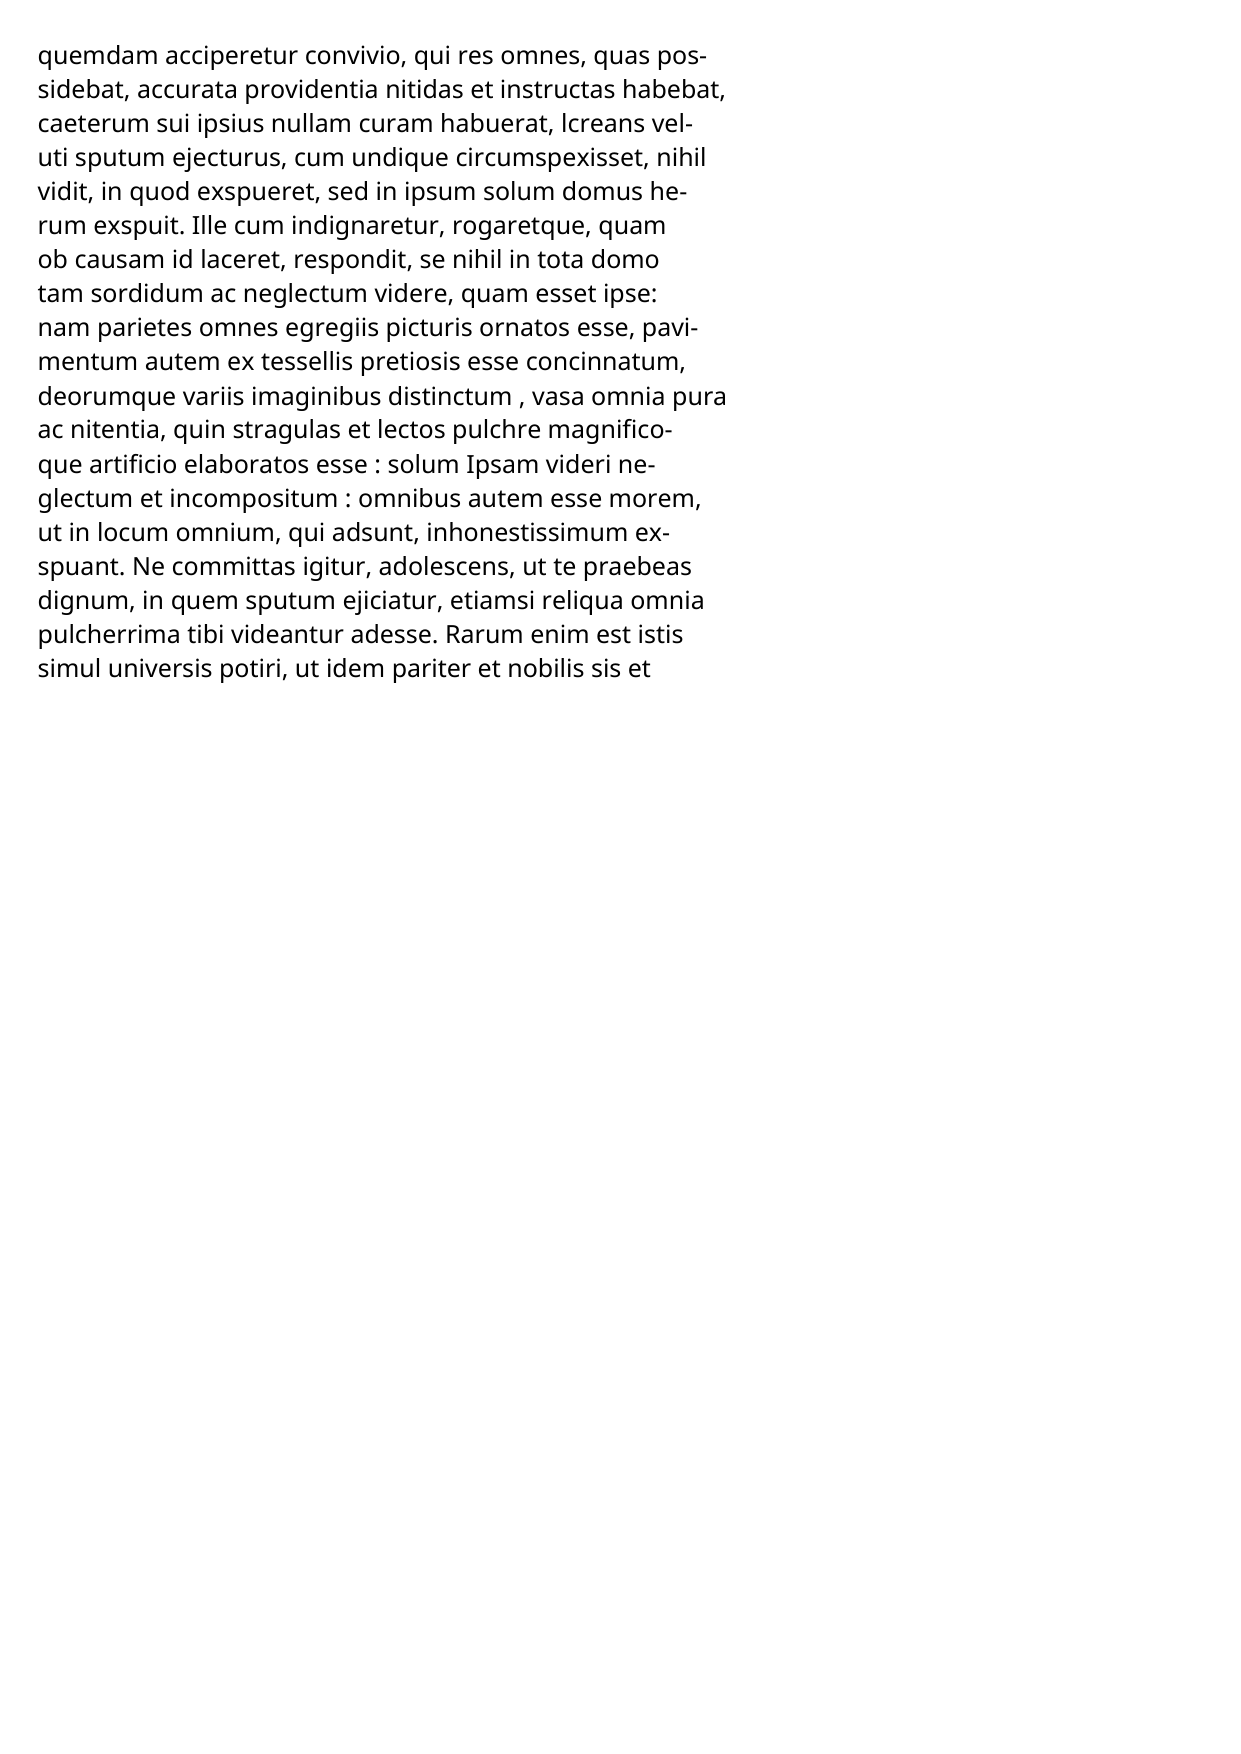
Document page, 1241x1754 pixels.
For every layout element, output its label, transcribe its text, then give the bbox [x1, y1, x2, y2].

text quemdam acciperetur convivio, qui res omnes, quas pos- sidebat, accurata providentia nitidas et instructas habebat, caeterum sui ipsius nullam curam habuerat, lcreans vel- uti sputum ejecturus, cum undique circumspexisset, nihil vidit, in quod exspueret, sed in ipsum solum domus he- rum exspuit. Ille cum indignaretur, rogaretque, quam ob causam id laceret, respondit, se nihil in tota domo tam sordidum ac neglectum videre, quam esset ipse: nam parietes omnes egregiis picturis ornatos esse, pavi- mentum autem ex tessellis pretiosis esse concinnatum, deorumque variis imaginibus distinctum , vasa omnia pura ac nitentia, quin stragulas et lectos pulchre magnifico- que artificio elaboratos esse : solum Ipsam videri ne- glectum et incompositum : omnibus autem esse morem, ut in locum omnium, qui adsunt, inhonestissimum ex- spuant. Ne committas igitur, adolescens, ut te praebeas dignum, in quem sputum ejiciatur, etiamsi reliqua omnia pulcherrima tibi videantur adesse. Rarum enim est istis simul universis potiri, ut idem pariter et nobilis sis et [37, 37, 1203, 685]
